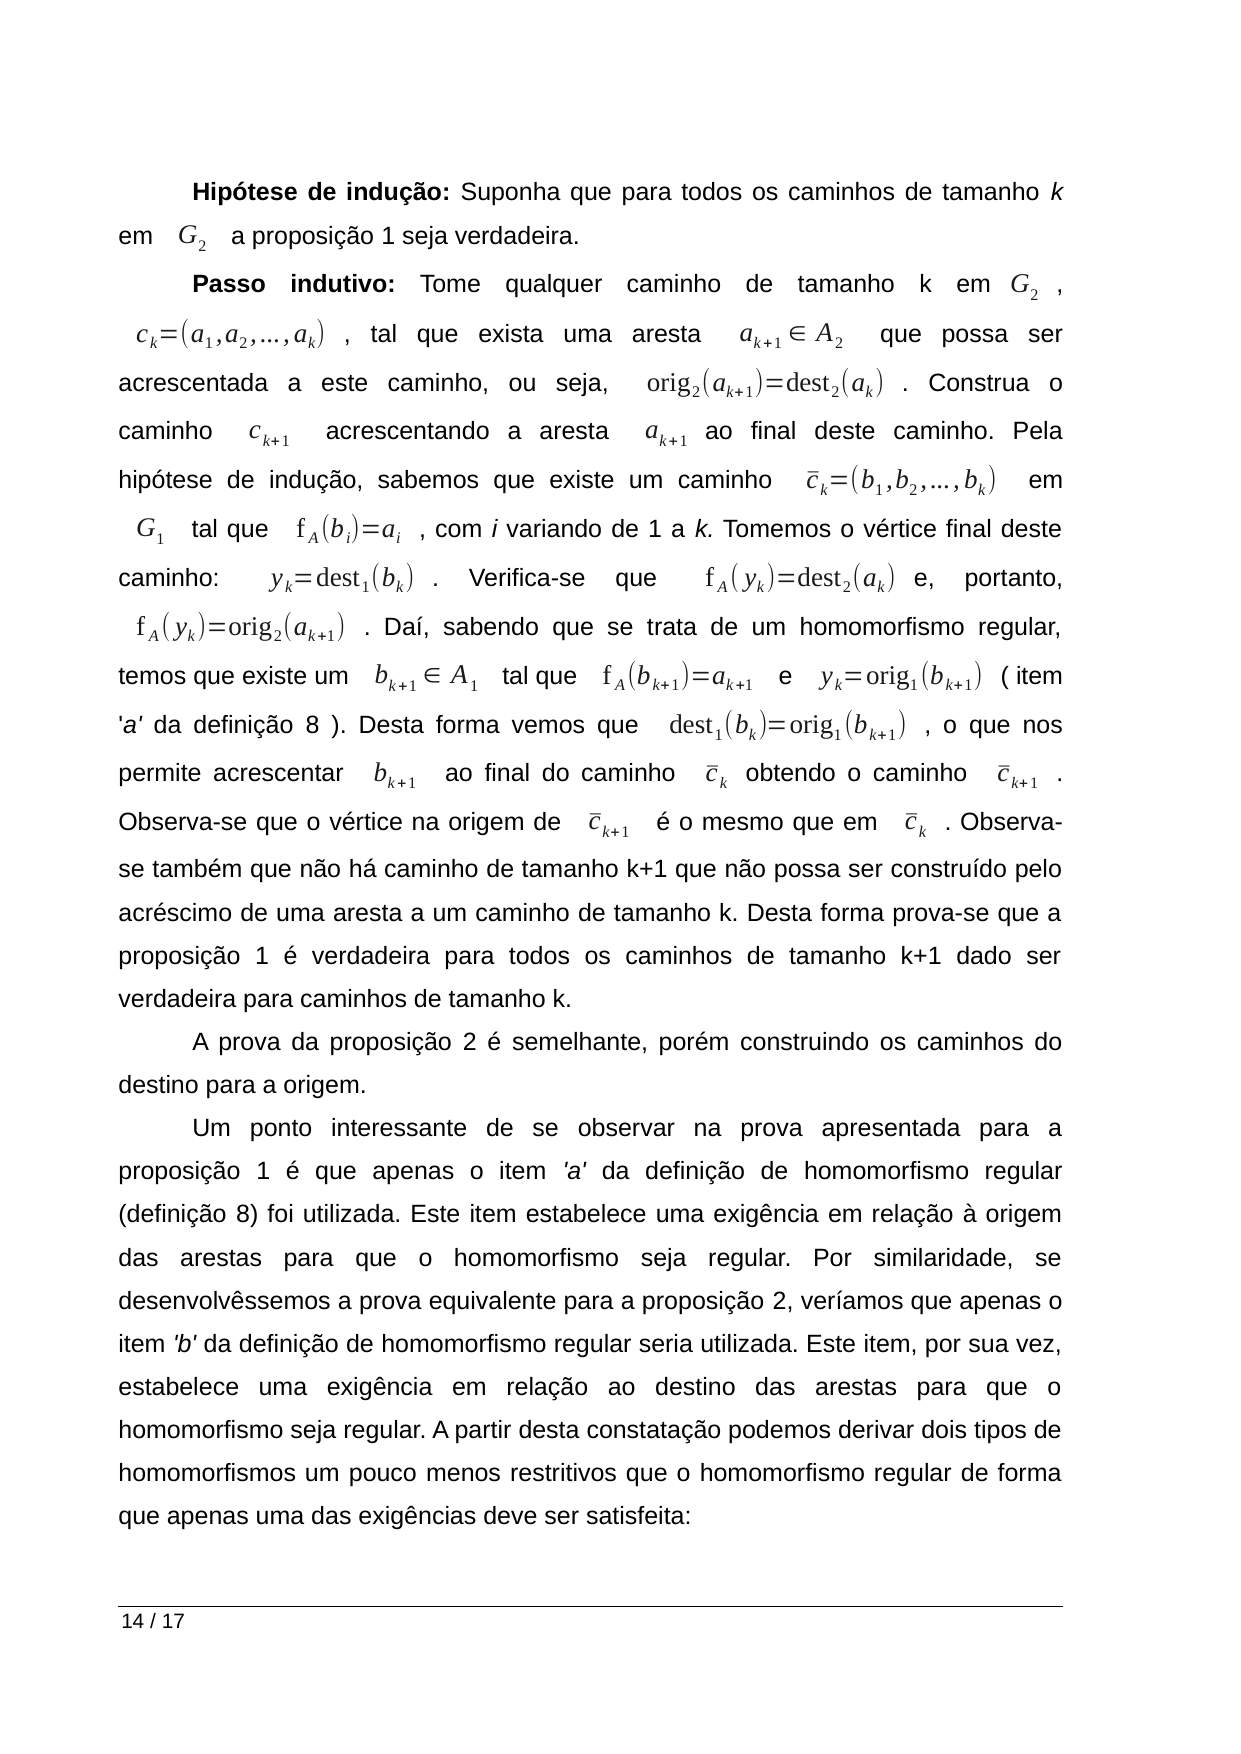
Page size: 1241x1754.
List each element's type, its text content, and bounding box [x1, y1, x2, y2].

text A prova da proposição 2 é semelhante, porém construindo os caminhos do destino para a origem. [118, 1027, 1063, 1099]
text Passo indutivo: Tome qualquer caminho de tamanho k em, , tal que exista uma aresta que possa ser acrescentada a este caminho, ou seja, . Construa o caminho acrescentando a aresta ao final deste caminho. Pela hipótese de indução, sabemos que existe um caminho em tal que , com i variando de 1 a k. Tomemos o vértice final deste caminho: . Verifica-se que e, portanto, . Daí, sabendo que se trata de um homomorfismo regular, temos que existe um tal que e ( item 'a' da definição 8 ). Desta forma vemos que , o que nos permite acrescentar ao final do caminho obtendo o caminho . Observa-se que o vértice na origem de é o mesmo que em . Observa-se também que não há caminho de tamanho k+1 que não possa ser construído pelo acréscimo de uma aresta a um caminho de tamanho k. Desta forma prova-se que a proposição 1 é verdadeira para todos os caminhos de tamanho k+1 dado ser verdadeira para caminhos de tamanho k. [118, 269, 1063, 1013]
text Hipótese de indução: Suponha que para todos os caminhos de tamanho k em a proposição 1 seja verdadeira. [118, 177, 1063, 254]
text Um ponto interessante de se observar na prova apresentada para a proposição 1 é que apenas o item 'a' da definição de homomorfismo regular (definição 8) foi utilizada. Este item estabelece uma exigência em relação à origem das arestas para que o homomorfismo seja regular. Por similaridade, se desenvolvêssemos a prova equivalente para a proposição 2, veríamos que apenas o item 'b' da definição de homomorfismo regular seria utilizada. Este item, por sua vez, estabelece uma exigência em relação ao destino das arestas para que o homomorfismo seja regular. A partir desta constatação podemos derivar dois tipos de homomorfismos um pouco menos restritivos que o homomorfismo regular de forma que apenas uma das exigências deve ser satisfeita: [118, 1113, 1063, 1530]
